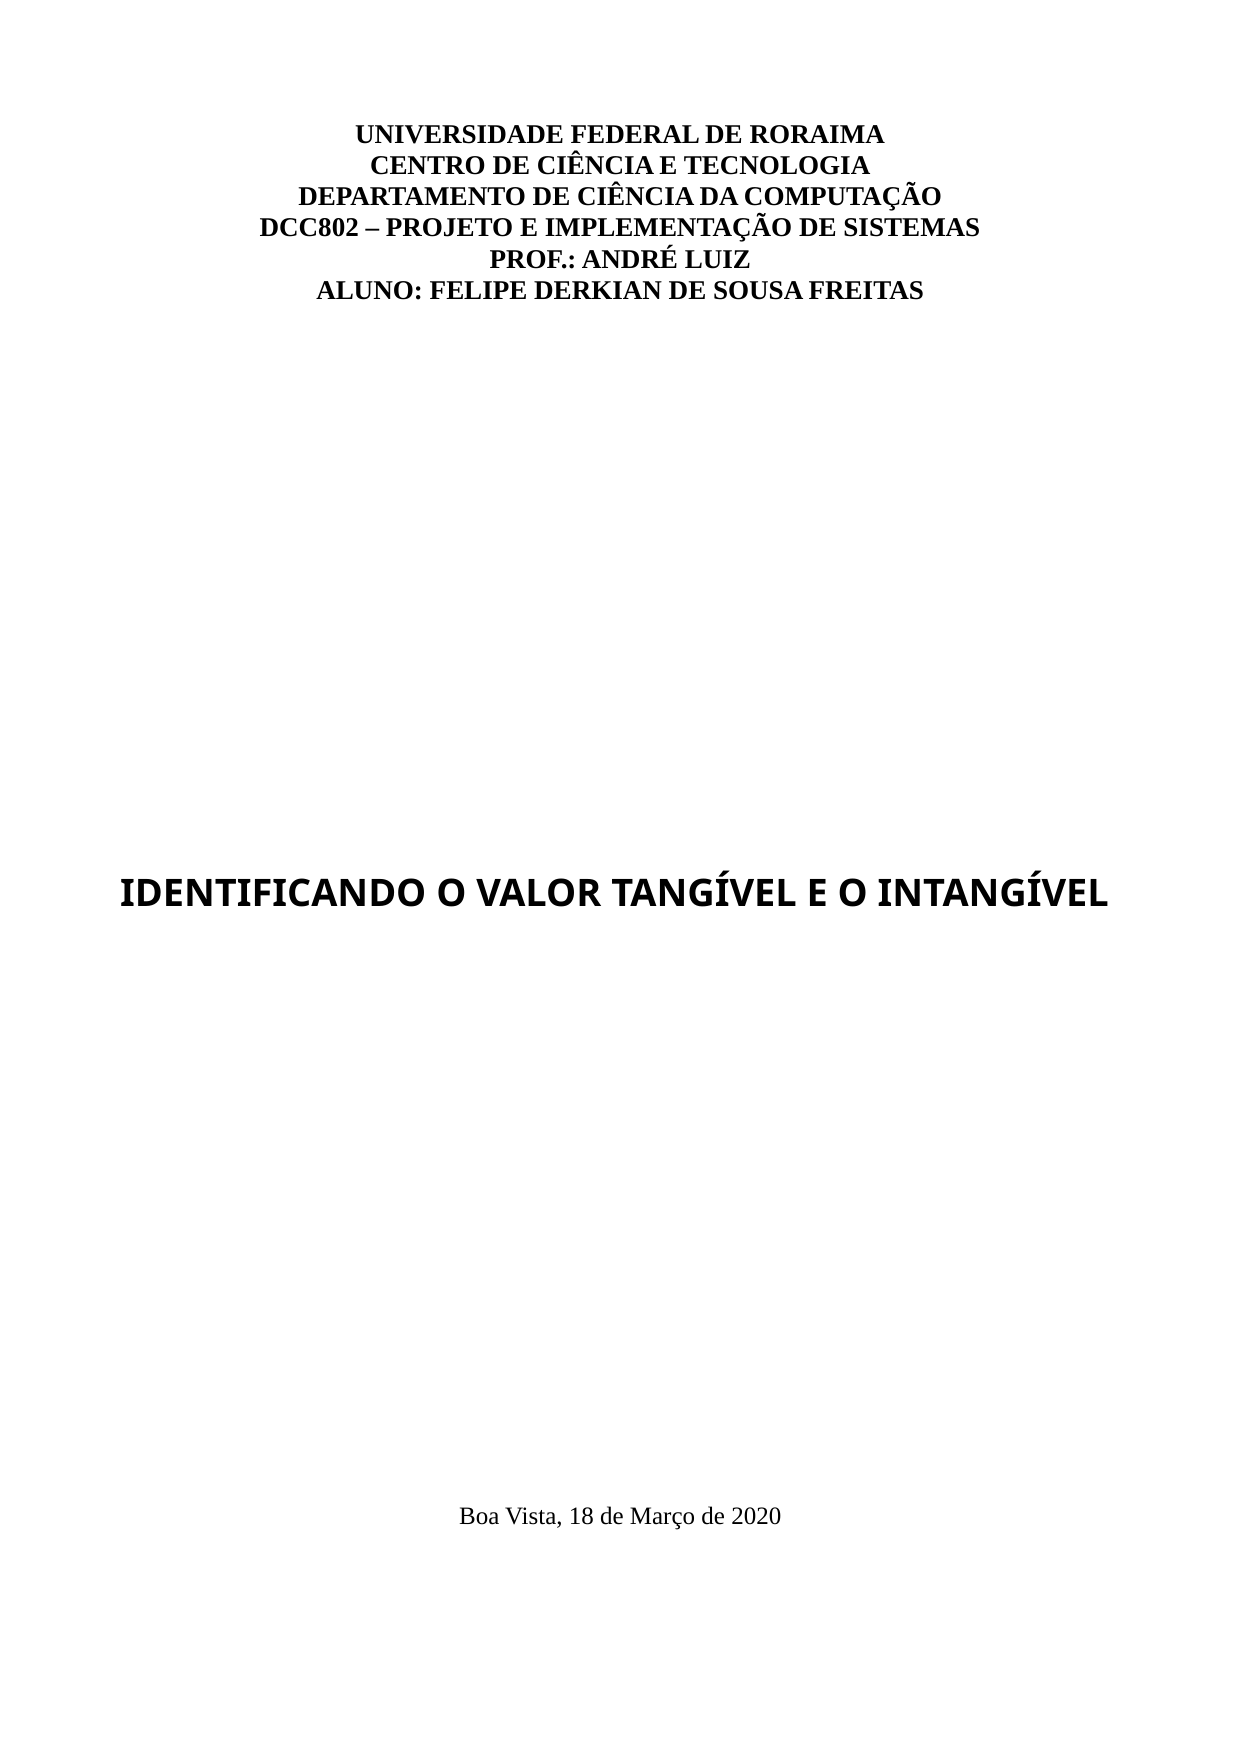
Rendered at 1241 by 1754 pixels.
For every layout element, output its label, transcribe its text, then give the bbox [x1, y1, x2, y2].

text DEPARTAMENTO DE CIÊNCIA DA COMPUTAÇÃO [118, 180, 1122, 212]
text ALUNO: FELIPE DERKIAN DE SOUSA FREITAS [118, 274, 1122, 305]
subtitle IDENTIFICANDO O VALOR TANGÍVEL E O INTANGÍVEL [118, 866, 1122, 918]
text Boa Vista, 18 de Março de 2020 [118, 1501, 1122, 1530]
text CENTRO DE CIÊNCIA E TECNOLOGIA [118, 149, 1122, 180]
text PROF.: ANDRÉ LUIZ [118, 243, 1122, 274]
text DCC802 – PROJETO E IMPLEMENTAÇÃO DE SISTEMAS [118, 212, 1122, 243]
text UNIVERSIDADE FEDERAL DE RORAIMA [118, 118, 1122, 149]
